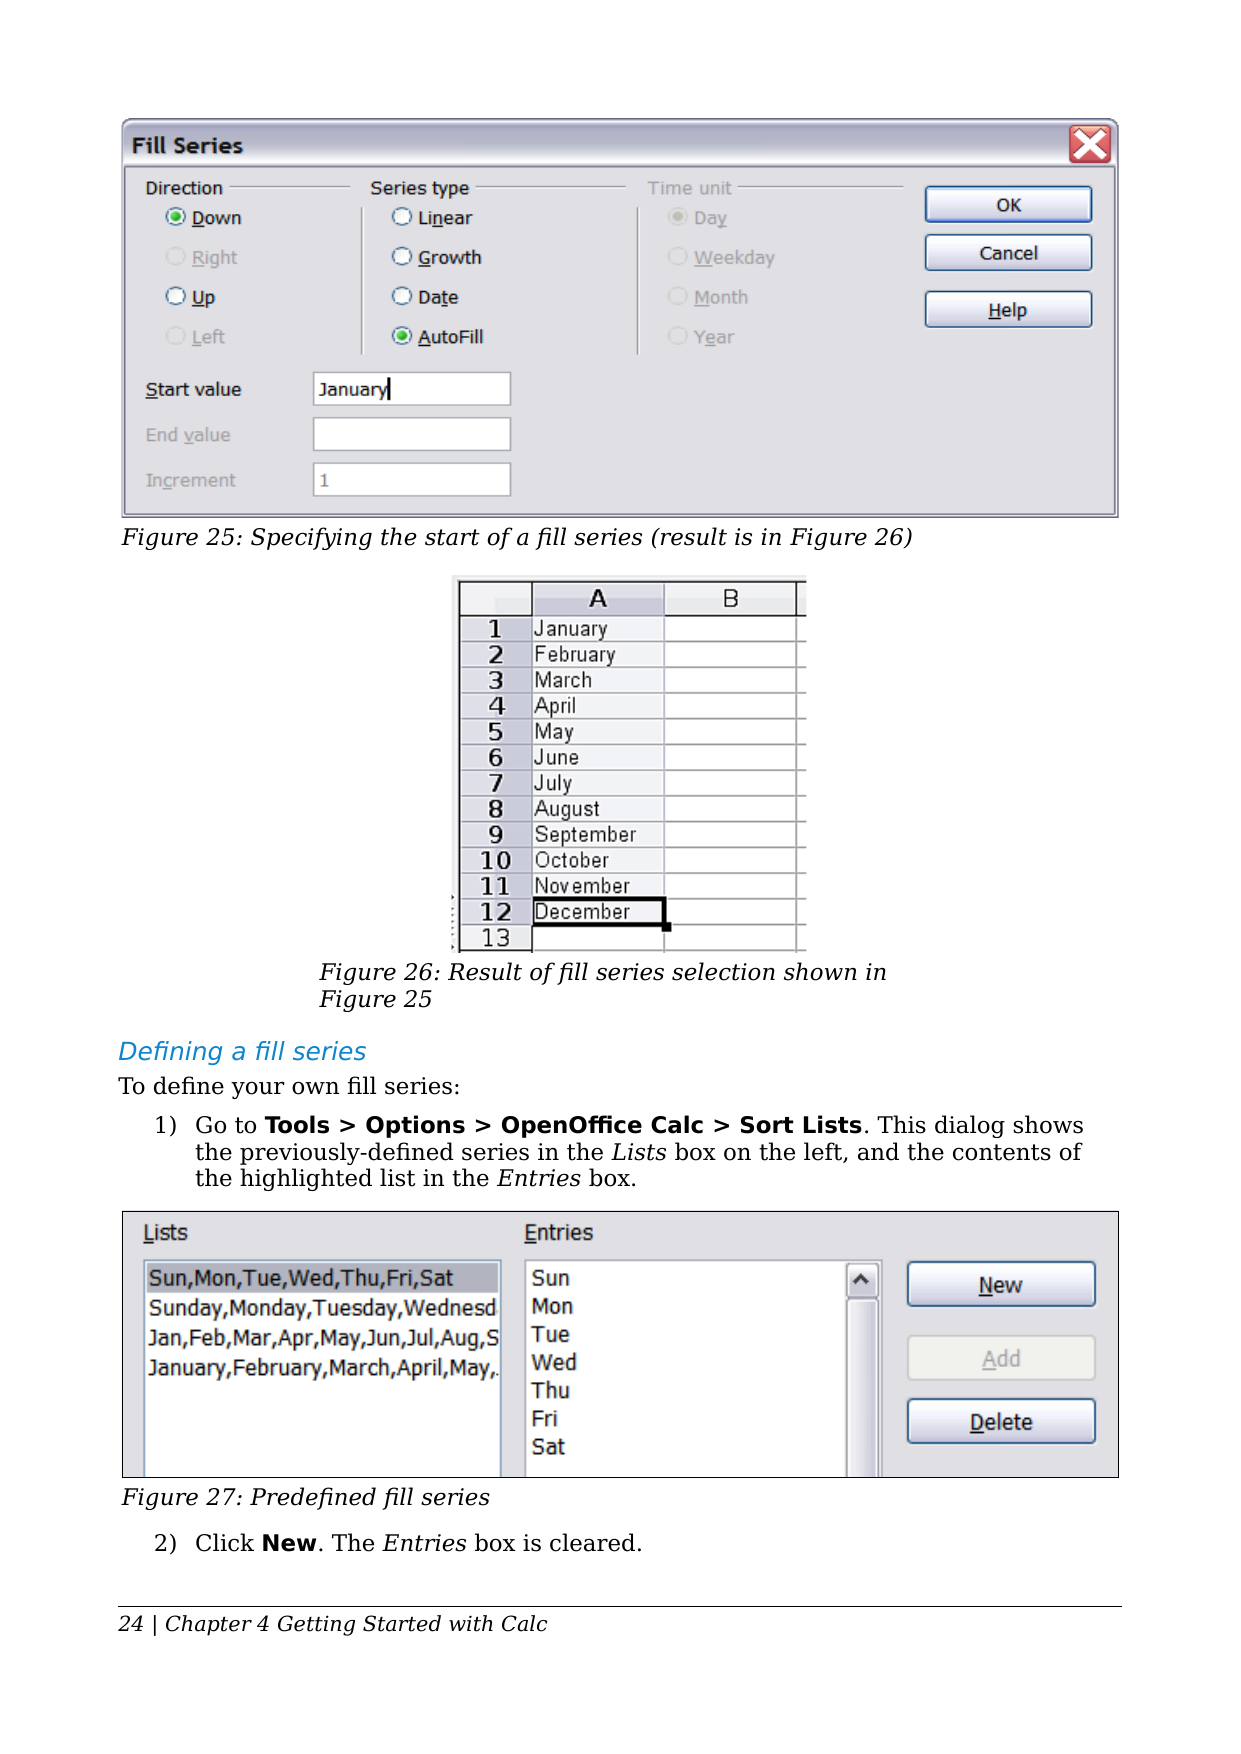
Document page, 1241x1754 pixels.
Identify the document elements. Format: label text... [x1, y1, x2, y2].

picture [123, 1212, 1118, 1477]
picture [121, 118, 1119, 518]
list Go to Tools > Options > OpenOffice Calc > Sort Lists. This dialog shows the previously-defined series in the Lists box on the left, and the contents of the highlighted list in the Entries box. [177, 1112, 1122, 1192]
list Click New. The Entries box is cleared. [177, 1531, 1122, 1557]
text Figure : Specifying the start of a fill series (result is in Figure 26) [122, 524, 1118, 550]
text Figure : Result of fill series selection shown in Figure 25 [319, 959, 938, 1013]
subtitle Defining a fill series [118, 1037, 1122, 1066]
picture [451, 575, 807, 953]
text To define your own fill series: [118, 1073, 1122, 1099]
text Figure : Predefined fill series [122, 1484, 1118, 1510]
